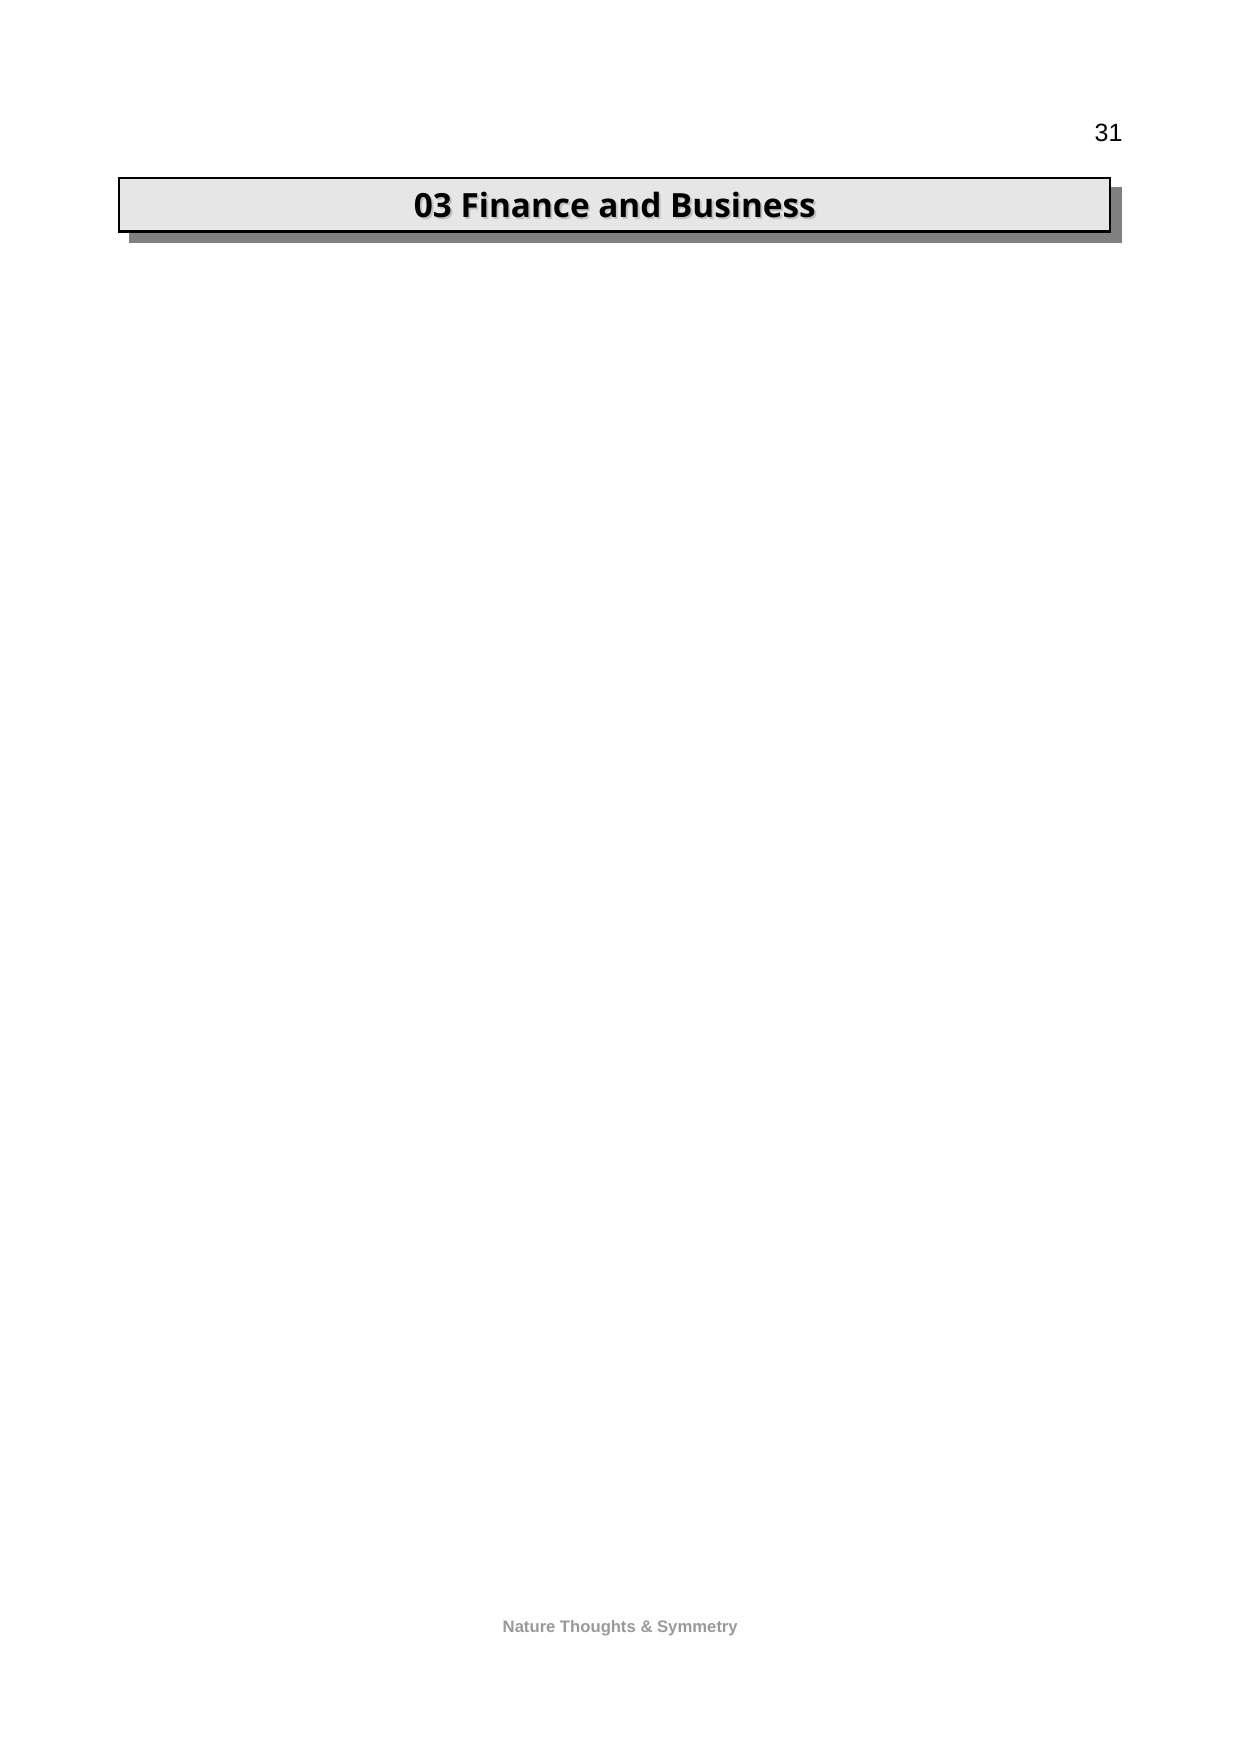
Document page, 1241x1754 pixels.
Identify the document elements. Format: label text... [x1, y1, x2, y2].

subtitle 03 Finance and Business [120, 179, 1109, 230]
